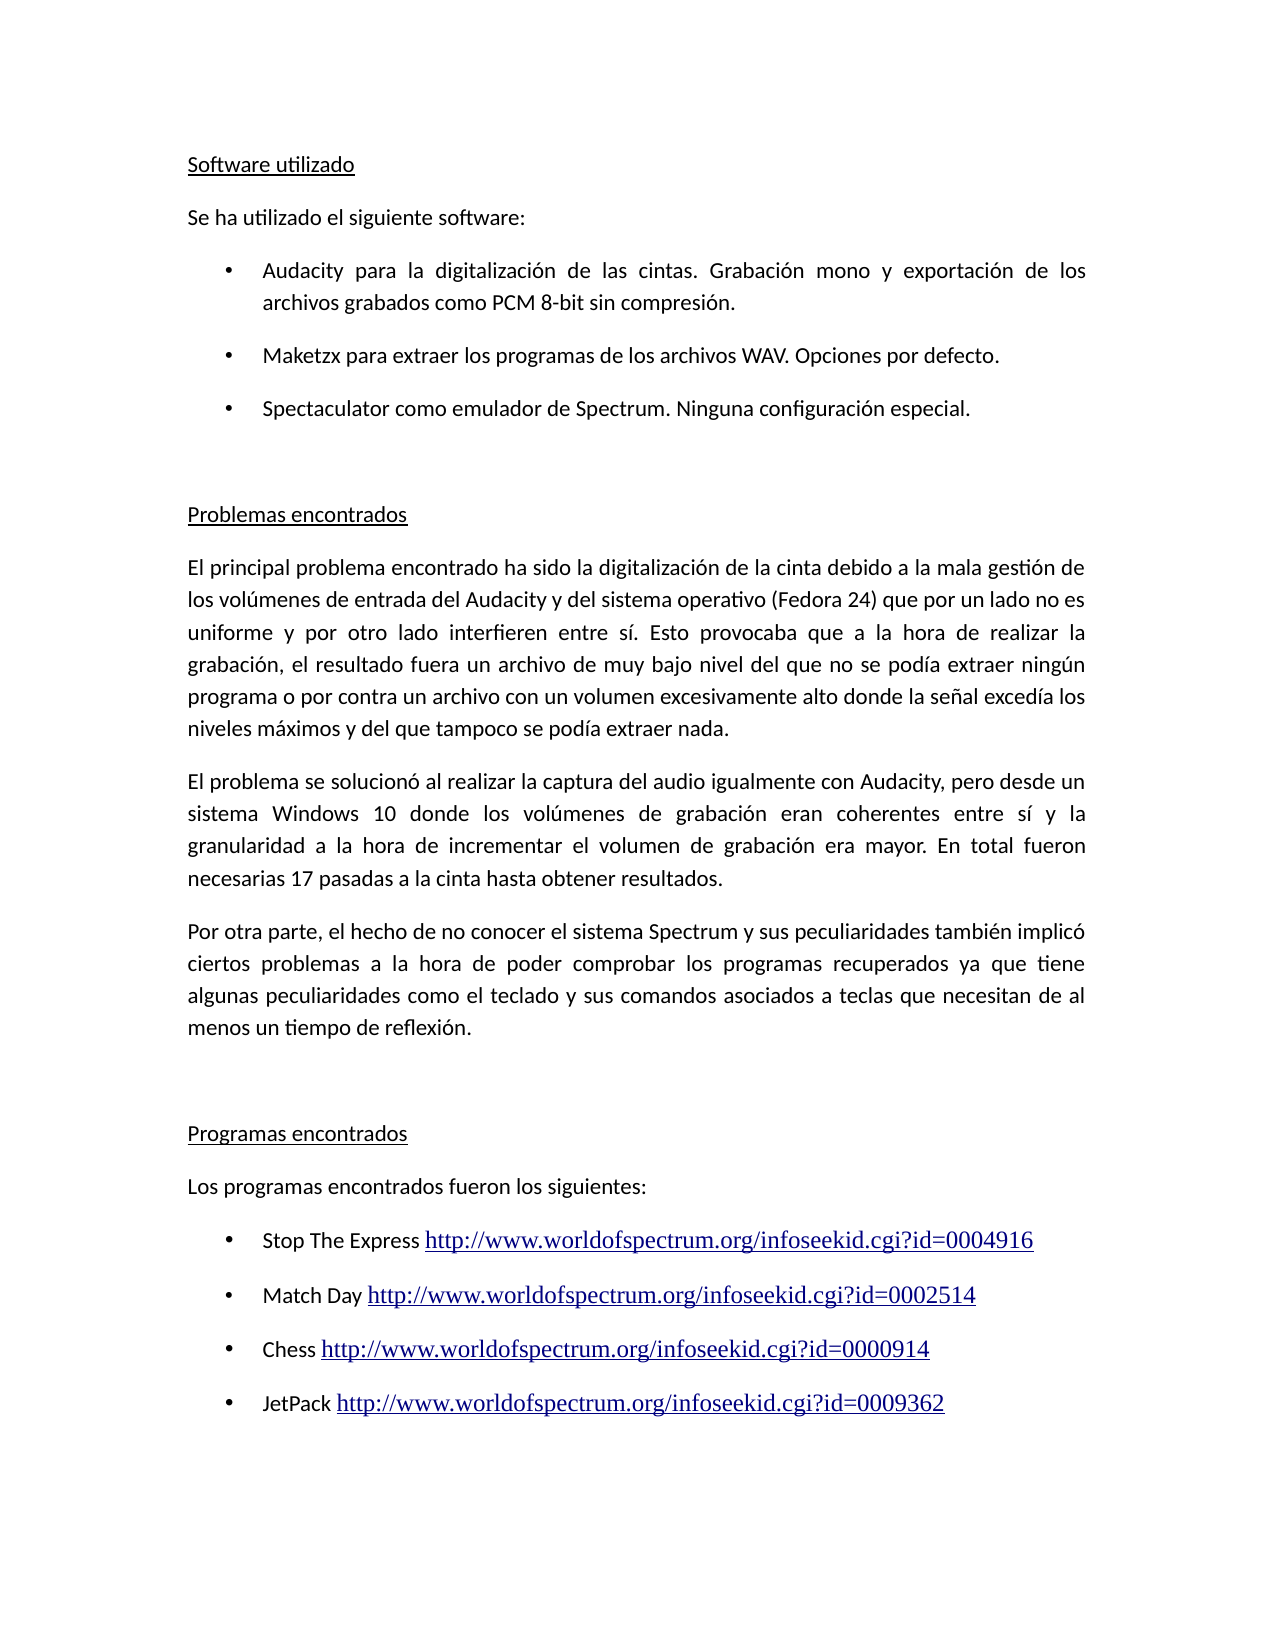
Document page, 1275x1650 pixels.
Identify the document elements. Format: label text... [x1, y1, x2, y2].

list JetPack http://www.worldofspectrum.org/infoseekid.cgi?id=0009362 [225, 1388, 1087, 1417]
text Problemas encontrados [187, 500, 1087, 528]
list Maketzx para extraer los programas de los archivos WAV. Opciones por defecto. [225, 341, 1087, 369]
text Por otra parte, el hecho de no conocer el sistema Spectrum y sus peculiaridades también implicó ciertos problemas a la hora de poder comprobar los programas recuperados ya que tiene algunas peculiaridades como el teclado y sus comandos asociados a teclas que necesitan de al menos un tiempo de reflexión. [187, 917, 1087, 1041]
list Stop The Express http://www.worldofspectrum.org/infoseekid.cgi?id=0004916 [225, 1226, 1087, 1254]
list Match Day http://www.worldofspectrum.org/infoseekid.cgi?id=0002514 [225, 1280, 1087, 1309]
text El problema se solucionó al realizar la captura del audio igualmente con Audacity, pero desde un sistema Windows 10 donde los volúmenes de grabación eran coherentes entre sí y la granularidad a la hora de incrementar el volumen de grabación era mayor. En total fueron necesarias 17 pasadas a la cinta hasta obtener resultados. [187, 767, 1087, 892]
text Se ha utilizado el siguiente software: [187, 203, 1087, 231]
text El principal problema encontrado ha sido la digitalización de la cinta debido a la mala gestión de los volúmenes de entrada del Audacity y del sistema operativo (Fedora 24) que por un lado no es uniforme y por otro lado interfieren entre sí. Esto provocaba que a la hora de realizar la grabación, el resultado fuera un archivo de muy bajo nivel del que no se podía extraer ningún programa o por contra un archivo con un volumen excesivamente alto donde la señal excedía los niveles máximos y del que tampoco se podía extraer nada. [187, 553, 1087, 742]
list Audacity para la digitalización de las cintas. Grabación mono y exportación de los archivos grabados como PCM 8-bit sin compresión. [225, 256, 1087, 316]
text Software utilizado [187, 150, 1087, 178]
list Chess http://www.worldofspectrum.org/infoseekid.cgi?id=0000914 [225, 1334, 1087, 1363]
list Spectaculator como emulador de Spectrum. Ninguna configuración especial. [225, 394, 1087, 422]
text Los programas encontrados fueron los siguientes: [187, 1172, 1087, 1201]
text Programas encontrados [187, 1119, 1087, 1147]
